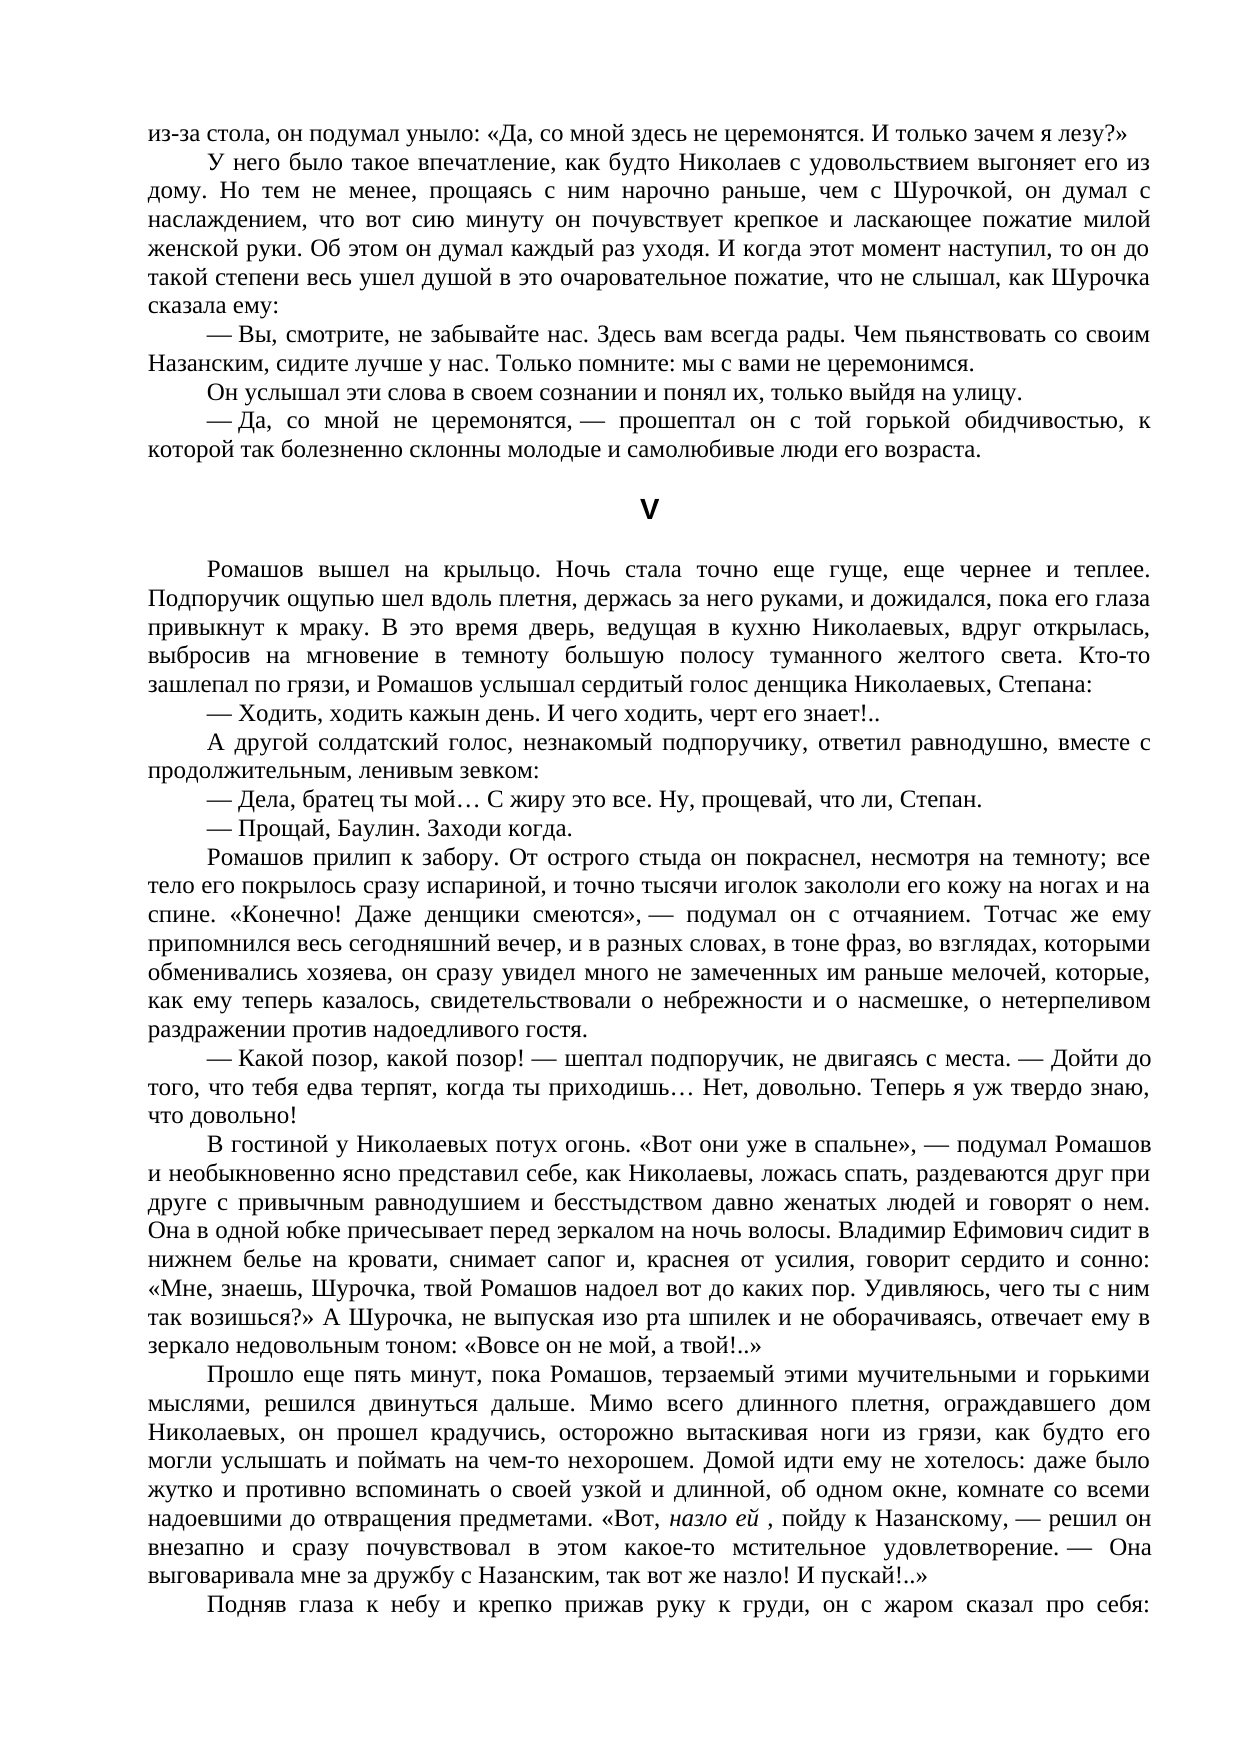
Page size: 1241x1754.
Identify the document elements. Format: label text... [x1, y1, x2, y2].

text Ромашов вышел на крыльцо. Ночь стала точно еще гуще, еще чернее и теплее. Подпоручик ощупью шел вдоль плетня, держась за него руками, и дожидался, пока его глаза привыкнут к мраку. В это время дверь, ведущая в кухню Николаевых, вдруг открылась, выбросив на мгновение в темноту большую полосу туманного желтого света. Кто-то зашлепал по грязи, и Ромашов услышал сердитый голос денщика Николаевых, Степана: [148, 554, 1152, 698]
text Прошло еще пять минут, пока Ромашов, терзаемый этими мучительными и горькими мыслями, решился двинуться дальше. Мимо всего длинного плетня, ограждавшего дом Николаевых, он прошел крадучись, осторожно вытаскивая ноги из грязи, как будто его могли услышать и поймать на чем-то нехорошем. Домой идти ему не хотелось: даже было жутко и противно вспоминать о своей узкой и длинной, об одном окне, комнате со всеми надоевшими до отвращения предметами. «Вот, назло ей , пойду к Назанскому, — решил он внезапно и сразу почувствовал в этом какое-то мстительное удовлетворение. — Она выговаривала мне за дружбу с Назанским, так вот же назло! И пускай!..» [148, 1359, 1152, 1589]
text Подняв глаза к небу и крепко прижав руку к груди, он с жаром сказал про себя: [148, 1589, 1152, 1618]
text — Да, со мной не церемонятся, — прошептал он с той горькой обидчивостью, к которой так болезненно склонны молодые и самолюбивые люди его возраста. [148, 406, 1152, 463]
text — Прощай, Баулин. Заходи когда. [148, 813, 1152, 842]
text У него было такое впечатление, как будто Николаев с удовольствием выгоняет его из дому. Но тем не менее, прощаясь с ним нарочно раньше, чем с Шурочкой, он думал с наслаждением, что вот сию минуту он почувствует крепкое и ласкающее пожатие милой женской руки. Об этом он думал каждый раз уходя. И когда этот момент наступил, то он до такой степени весь ушел душой в это очаровательное пожатие, что не слышал, как Шурочка сказала ему: [148, 147, 1152, 319]
text из-за стола, он подумал уныло: «Да, со мной здесь не церемонятся. И только зачем я лезу?» [148, 118, 1152, 147]
text Ромашов прилип к забору. От острого стыда он покраснел, несмотря на темноту; все тело его покрылось сразу испариной, и точно тысячи иголок закололи его кожу на ногах и на спине. «Конечно! Даже денщики смеются», — подумал он с отчаянием. Тотчас же ему припомнился весь сегодняшний вечер, и в разных словах, в тоне фраз, во взглядах, которыми обменивались хозяева, он сразу увидел много не замеченных им раньше мелочей, которые, как ему теперь казалось, свидетельствовали о небрежности и о насмешке, о нетерпеливом раздражении против надоедливого гостя. [148, 842, 1152, 1043]
text Он услышал эти слова в своем сознании и понял их, только выйдя на улицу. [148, 377, 1152, 406]
text А другой солдатский голос, незнакомый подпоручику, ответил равнодушно, вместе с продолжительным, ленивым зевком: [148, 727, 1152, 784]
text В гостиной у Николаевых потух огонь. «Вот они уже в спальне», — подумал Ромашов и необыкновенно ясно представил себе, как Николаевы, ложась спать, раздеваются друг при друге с привычным равнодушием и бесстыдством давно женатых людей и говорят о нем. Она в одной юбке причесывает перед зеркалом на ночь волосы. Владимир Ефимович сидит в нижнем белье на кровати, снимает сапог и, краснея от усилия, говорит сердито и сонно: «Мне, знаешь, Шурочка, твой Ромашов надоел вот до каких пор. Удивляюсь, чего ты с ним так возишься?» А Шурочка, не выпуская изо рта шпилек и не оборачиваясь, отвечает ему в зеркало недовольным тоном: «Вовсе он не мой, а твой!..» [148, 1129, 1152, 1359]
text V [148, 492, 1152, 525]
text — Ходить, ходить кажын день. И чего ходить, черт его знает!.. [148, 698, 1152, 727]
text — Какой позор, какой позор! — шептал подпоручик, не двигаясь с места. — Дойти до того, что тебя едва терпят, когда ты приходишь… Нет, довольно. Теперь я уж твердо знаю, что довольно! [148, 1043, 1152, 1129]
text — Дела, братец ты мой… С жиру это все. Ну, прощевай, что ли, Степан. [148, 784, 1152, 813]
text — Вы, смотрите, не забывайте нас. Здесь вам всегда рады. Чем пьянствовать со своим Назанским, сидите лучше у нас. Только помните: мы с вами не церемонимся. [148, 319, 1152, 377]
